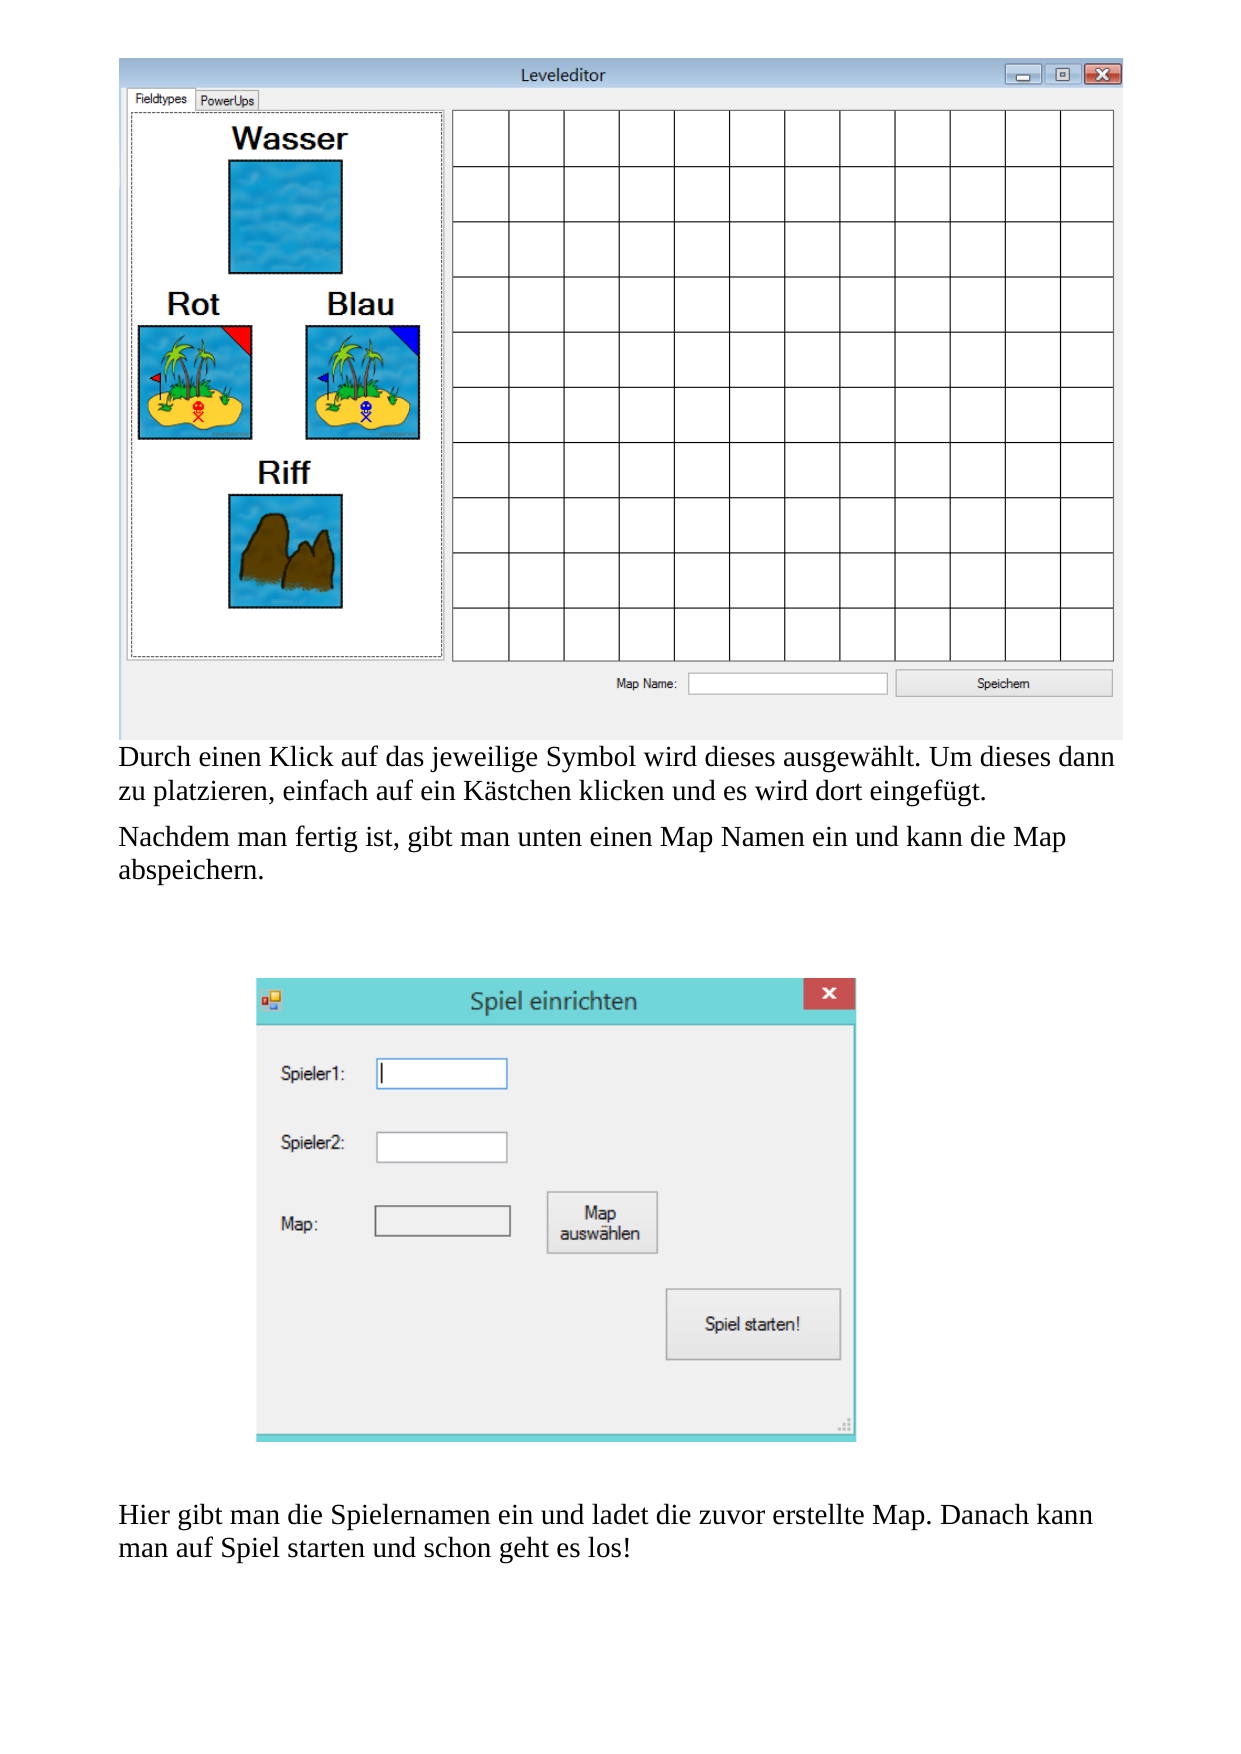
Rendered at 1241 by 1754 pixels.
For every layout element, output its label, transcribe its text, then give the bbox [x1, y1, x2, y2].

text Durch einen Klick auf das jeweilige Symbol wird dieses ausgewählt. Um dieses dann zu platzieren, einfach auf ein Kästchen klicken und es wird dort eingefügt. [118, 118, 1122, 806]
text Hier gibt man die Spielernamen ein und ladet die zuvor erstellte Map. Danach kann man auf Spiel starten und schon geht es los! [118, 1497, 1122, 1564]
picture [256, 978, 857, 1442]
text Nachdem man fertig ist, gibt man unten einen Map Namen ein und kann die Map abspeichern. [118, 819, 1122, 886]
picture [119, 58, 1124, 740]
